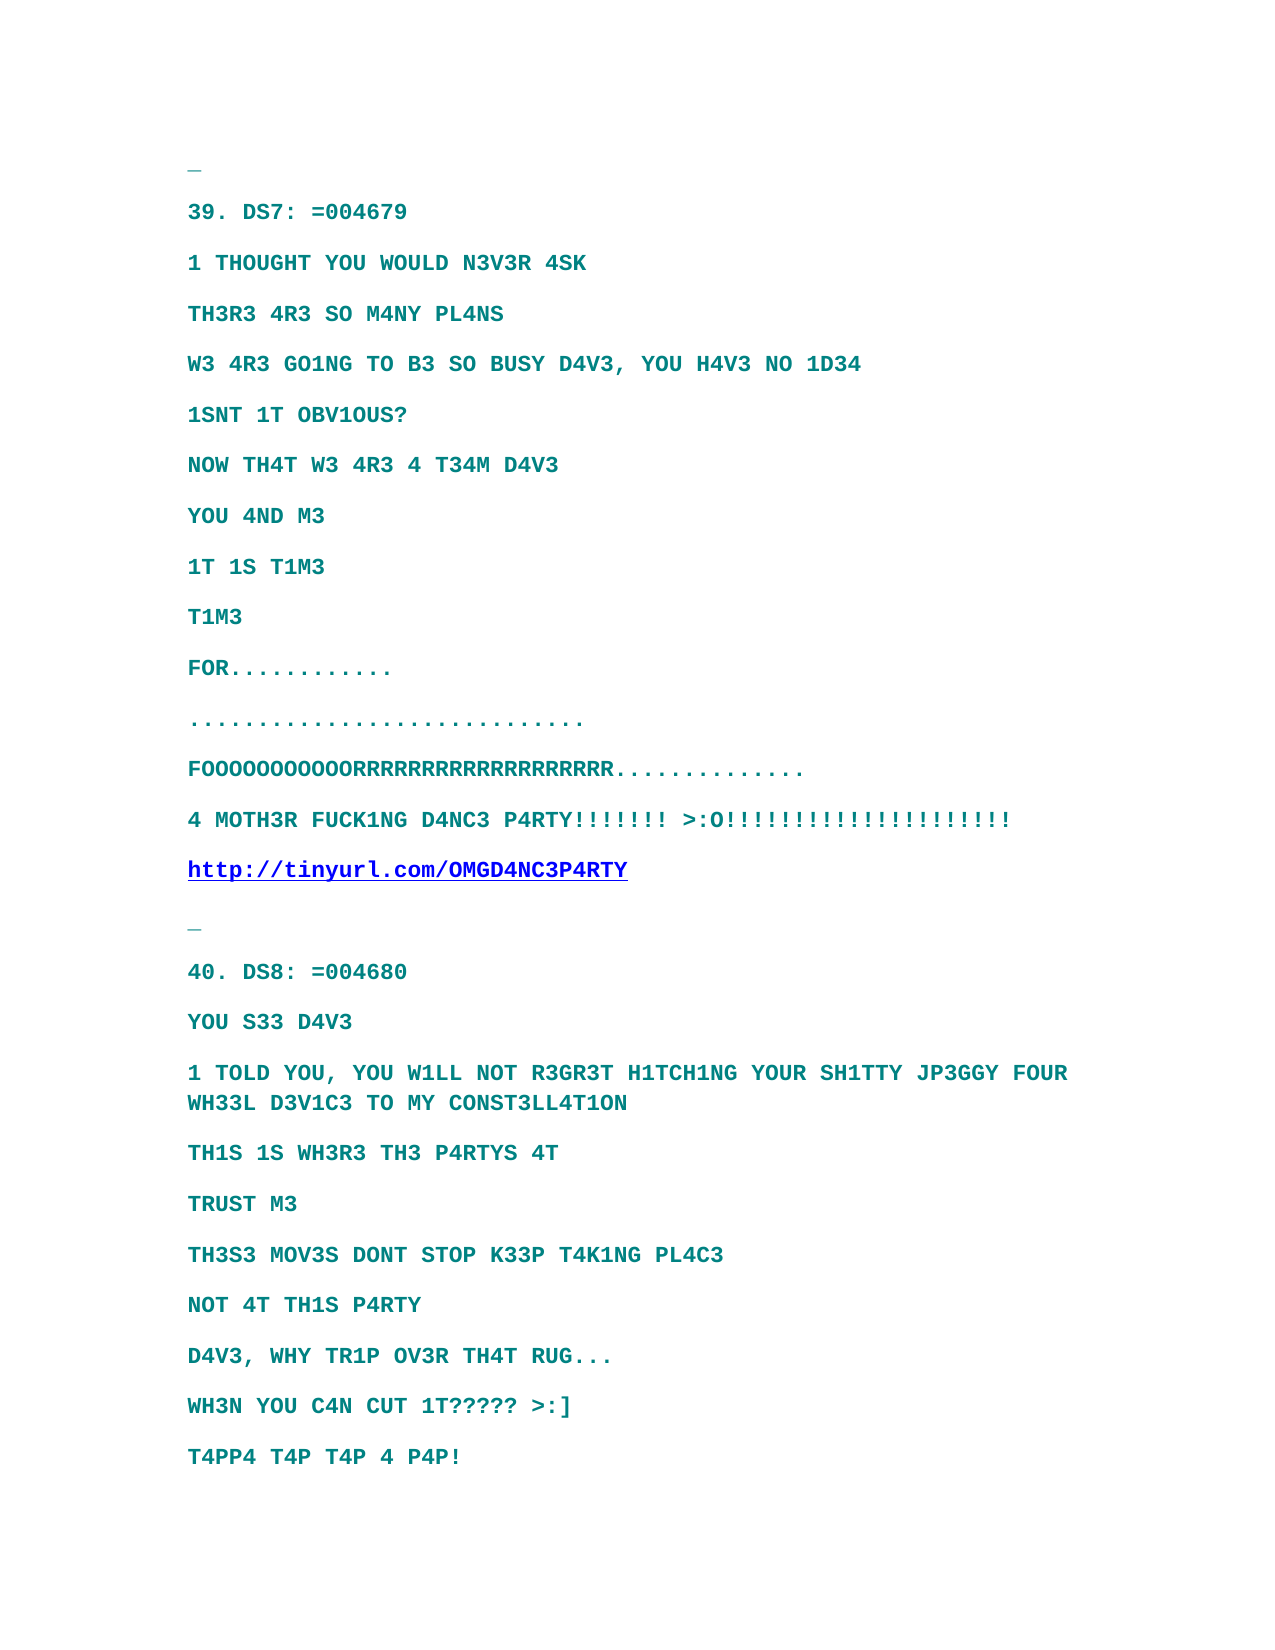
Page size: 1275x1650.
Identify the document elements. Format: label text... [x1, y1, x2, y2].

text http://tinyurl.com/OMGD4NC3P4RTY [187, 859, 1087, 885]
text D4V3, WHY TR1P OV3R TH4T RUG... [187, 1344, 1087, 1370]
text TH3S3 MOV3S DONT STOP K33P T4K1NG PL4C3 [187, 1243, 1087, 1269]
text _ [187, 909, 1087, 935]
text T4PP4 T4P T4P 4 P4P! [187, 1445, 1087, 1471]
text 1T 1S T1M3 [187, 555, 1087, 581]
text 1 TOLD YOU, YOU W1LL NOT R3GR3T H1TCH1NG YOUR SH1TTY JP3GGY FOUR WH33L D3V1C3 TO MY CONST3LL4T1ON [187, 1061, 1087, 1117]
text ............................. [187, 707, 1087, 733]
text _ [187, 150, 1087, 176]
text T1M3 [187, 606, 1087, 632]
text 1SNT 1T OBV1OUS? [187, 403, 1087, 429]
text 1 THOUGHT YOU WOULD N3V3R 4SK [187, 251, 1087, 277]
text 39. DS7: =004679 [187, 201, 1087, 227]
text 4 MOTH3R FUCK1NG D4NC3 P4RTY!!!!!!! >:O!!!!!!!!!!!!!!!!!!!!! [187, 808, 1087, 834]
text TH1S 1S WH3R3 TH3 P4RTYS 4T [187, 1142, 1087, 1168]
text FOOOOOOOOOOORRRRRRRRRRRRRRRRRRR.............. [187, 757, 1087, 783]
text NOW TH4T W3 4R3 4 T34M D4V3 [187, 454, 1087, 480]
text YOU 4ND M3 [187, 504, 1087, 530]
text W3 4R3 GO1NG TO B3 SO BUSY D4V3, YOU H4V3 NO 1D34 [187, 352, 1087, 378]
text WH3N YOU C4N CUT 1T????? >:] [187, 1395, 1087, 1421]
text TH3R3 4R3 SO M4NY PL4NS [187, 302, 1087, 328]
text YOU S33 D4V3 [187, 1011, 1087, 1037]
text 40. DS8: =004680 [187, 960, 1087, 986]
text NOT 4T TH1S P4RTY [187, 1293, 1087, 1319]
text FOR............ [187, 656, 1087, 682]
text TRUST M3 [187, 1192, 1087, 1218]
